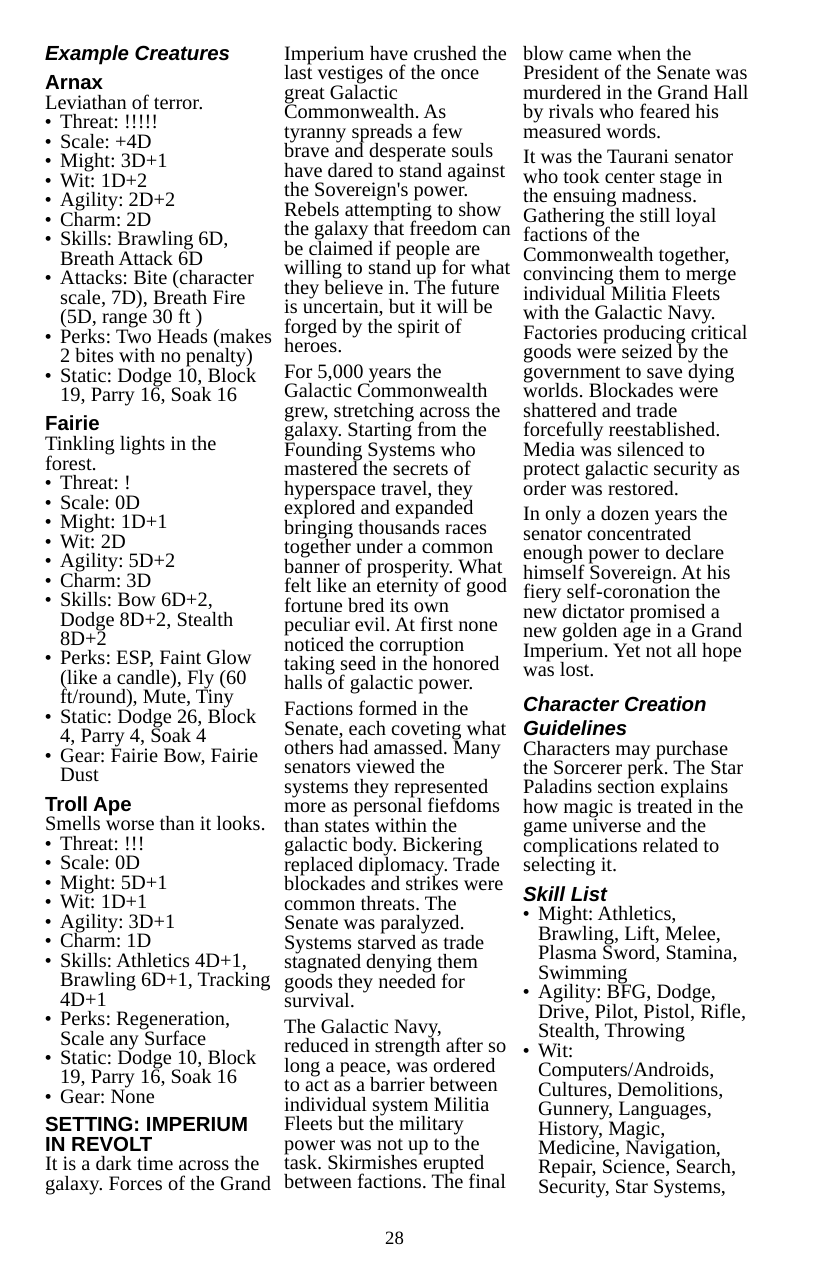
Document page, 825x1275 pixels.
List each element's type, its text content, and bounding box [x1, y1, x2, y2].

list Charm: 2D [45, 211, 272, 230]
text In only a dozen years the senator concentrated enough power to declare himself Sovereign. At his fiery self-coronation the new dictator promised a new golden age in a Grand Imperium. Yet not all hope was lost. [523, 505, 750, 680]
text Factions formed in the Senate, each coveting what others had amassed. Many senators viewed the systems they represented more as personal fiefdoms than states within the galactic body. Bickering replaced diplomacy. Trade blockades and strikes were common threats. The Senate was paralyzed. Systems starved as trade stagnated denying them goods they needed for survival. [284, 700, 511, 1012]
subtitle Fairie [45, 412, 272, 435]
list Perks: Two Heads (makes 2 bites with no penalty) [45, 328, 272, 367]
list Agility: 3D+1 [45, 913, 272, 932]
list Attacks: Bite (character scale, 7D), Breath Fire (5D, range 30 ft ) [45, 269, 272, 328]
list Charm: 3D [45, 571, 272, 591]
list Scale: +4D [45, 133, 272, 152]
list Charm: 1D [45, 932, 272, 952]
subtitle Character Creation Guidelines [523, 692, 750, 739]
list Perks: ESP, Faint Glow (like a candle), Fly (60 ft/round), Mute, Tiny [45, 649, 272, 708]
list Might: 5D+1 [45, 874, 272, 893]
list Skills: Athletics 4D+1, Brawling 6D+1, Tracking 4D+1 [45, 952, 272, 1010]
text Smells worse than it looks. [45, 815, 272, 835]
list Threat: ! [45, 474, 272, 493]
list Agility: 2D+2 [45, 191, 272, 211]
subtitle Arnax [45, 71, 272, 94]
list Gear: Fairie Bow, Fairie Dust [45, 747, 272, 786]
list Skills: Brawling 6D, Breath Attack 6D [45, 230, 272, 269]
text Imperium have crushed the last vestiges of the once great Galactic Commonwealth. As tyranny spreads a few brave and desperate souls have dared to stand against the Sovereign's power. Rebels attempting to show the galaxy that freedom can be claimed if people are willing to stand up for what they believe in. The future is uncertain, but it will be forged by the spirit of heroes. [284, 45, 511, 357]
list Skills: Bow 6D+2, Dodge 8D+2, Stealth 8D+2 [45, 591, 272, 649]
list Wit: 2D [45, 532, 272, 552]
list Static: Dodge 26, Block 4, Parry 4, Soak 4 [45, 708, 272, 747]
list Static: Dodge 10, Block 19, Parry 16, Soak 16 [45, 1049, 272, 1088]
list Threat: !!! [45, 835, 272, 854]
text blow came when the President of the Senate was murdered in the Grand Hall by rivals who feared his measured words. [523, 45, 750, 142]
list Wit: Computers/Androids, Cultures, Demolitions, Gunnery, Languages, History, Magic, Medicine, Navigation, Repair, Science, Search, Security, Star Systems, [523, 1042, 750, 1197]
list Might: 1D+1 [45, 513, 272, 532]
list Might: 3D+1 [45, 152, 272, 172]
list Static: Dodge 10, Block 19, Parry 16, Soak 16 [45, 367, 272, 406]
subtitle Skill List [523, 882, 750, 905]
list Perks: Regeneration, Scale any Surface [45, 1010, 272, 1049]
text It is a dark time across the galaxy. Forces of the Grand [45, 1155, 272, 1194]
text The Galactic Navy, reduced in strength after so long a peace, was ordered to act as a barrier between individual system Militia Fleets but the military power was not up to the task. Skirmishes erupted between factions. The final [284, 1018, 511, 1193]
list Wit: 1D+1 [45, 893, 272, 913]
list Threat: !!!!! [45, 113, 272, 133]
subtitle Troll Ape [45, 792, 272, 815]
list Might: Athletics, Brawling, Lift, Melee, Plasma Sword, Stamina, Swimming [523, 905, 750, 983]
list Agility: 5D+2 [45, 552, 272, 571]
subtitle setting: Imperium in Revolt [45, 1116, 272, 1155]
text It was the Taurani senator who took center stage in the ensuing madness. Gathering the still loyal factions of the Commonwealth together, convincing them to merge individual Militia Fleets with the Galactic Navy. Factories producing critical goods were seized by the government to save dying worlds. Blockades were shattered and trade forcefully reestablished. Media was silenced to protect galactic security as order was restored. [523, 148, 750, 499]
text Leviathan of terror. [45, 94, 272, 113]
text Characters may purchase the Sorcerer perk. The Star Paladins section explains how magic is treated in the game universe and the complications related to selecting it. [523, 739, 750, 876]
list Wit: 1D+2 [45, 172, 272, 191]
text Tinkling lights in the forest. [45, 435, 272, 474]
text For 5,000 years the Galactic Commonwealth grew, stretching across the galaxy. Starting from the Founding Systems who mastered the secrets of hyperspace travel, they explored and expanded bringing thousands races together under a common banner of prosperity. What felt like an eternity of good fortune bred its own peculiar evil. At first none noticed the corruption taking seed in the honored halls of galactic power. [284, 363, 511, 694]
list Scale: 0D [45, 493, 272, 513]
list Gear: None [45, 1088, 272, 1107]
list Scale: 0D [45, 854, 272, 874]
subtitle Example Creatures [45, 45, 272, 64]
list Agility: BFG, Dodge, Drive, Pilot, Pistol, Rifle, Stealth, Throwing [523, 983, 750, 1042]
